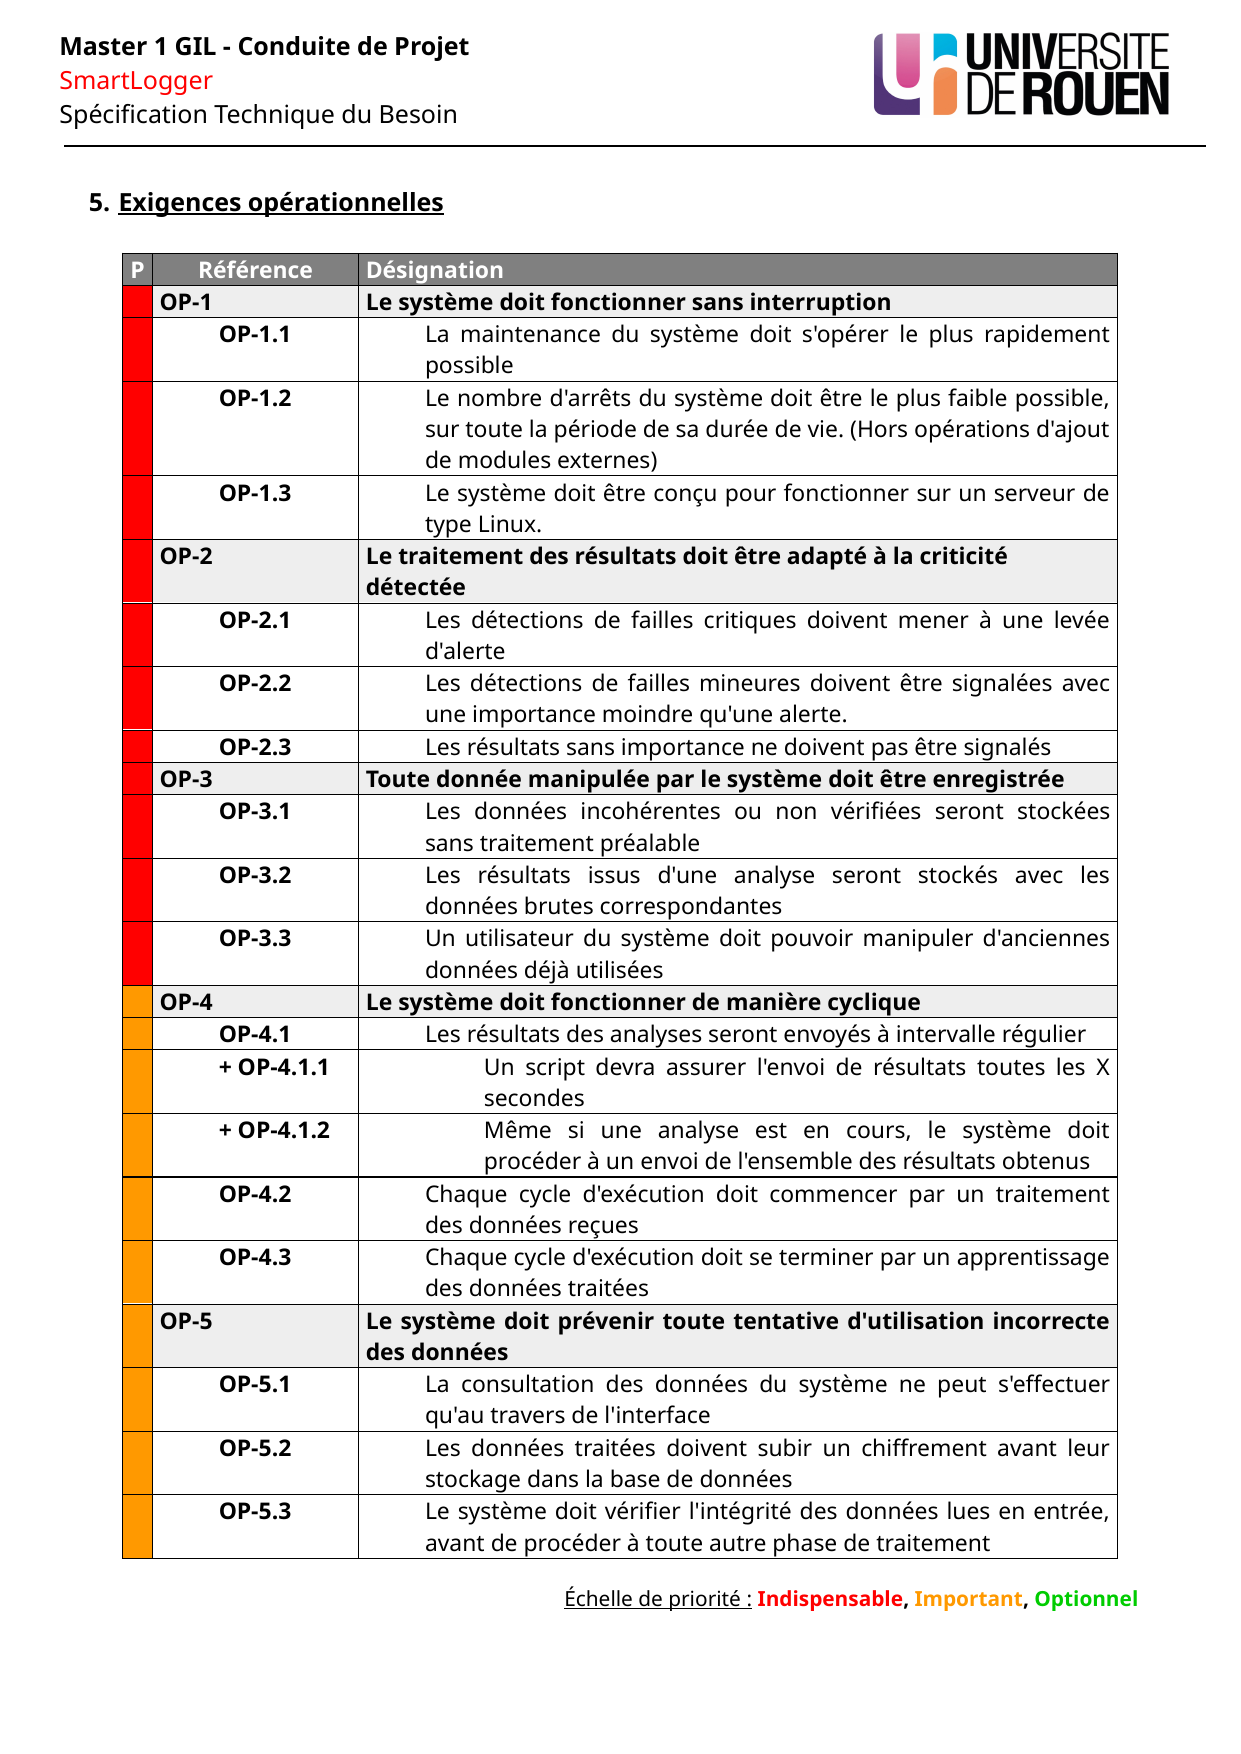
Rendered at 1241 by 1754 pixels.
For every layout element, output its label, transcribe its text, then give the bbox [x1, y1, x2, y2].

table_header Référence [153, 254, 358, 285]
table_cell Le système doit fonctionner de manière cyclique [359, 986, 1117, 1017]
table_cell OP-5 [153, 1305, 358, 1367]
table_cell [123, 286, 152, 317]
table_cell [123, 986, 152, 1017]
table_cell [123, 859, 152, 921]
table_cell [123, 763, 152, 794]
table_cell + OP-4.1.1 [153, 1050, 358, 1113]
table_cell Chaque cycle d'exécution doit se terminer par un apprentissage des données traitées [359, 1241, 1117, 1303]
table_cell Le système doit fonctionner sans interruption [359, 286, 1117, 317]
table_cell Un utilisateur du système doit pouvoir manipuler d'anciennes données déjà utilisées [359, 922, 1117, 985]
table_cell [123, 667, 152, 729]
table_cell [123, 1050, 152, 1113]
table_cell OP-4.1 [153, 1018, 358, 1049]
table_cell OP-3.1 [153, 795, 358, 858]
table_cell OP-3.3 [153, 922, 358, 985]
table_cell Même si une analyse est en cours, le système doit procéder à un envoi de l'ensemble des résultats obtenus [359, 1114, 1117, 1176]
table_cell Les données traitées doivent subir un chiffrement avant leur stockage dans la base de données [359, 1432, 1117, 1494]
table_cell La maintenance du système doit s'opérer le plus rapidement possible [359, 318, 1117, 381]
table_cell OP-2 [153, 540, 358, 602]
table_cell Les résultats des analyses seront envoyés à intervalle régulier [359, 1018, 1117, 1049]
table_cell Les données incohérentes ou non vérifiées seront stockées sans traitement préalable [359, 795, 1117, 858]
table_cell [123, 1305, 152, 1367]
table_cell Le système doit vérifier l'intégrité des données lues en entrée, avant de procéder à toute autre phase de traitement [359, 1495, 1117, 1558]
table_cell OP-2.3 [153, 731, 358, 762]
table_cell Le traitement des résultats doit être adapté à la criticité détectée [359, 540, 1117, 602]
table_cell Les résultats issus d'une analyse seront stockés avec les données brutes correspondantes [359, 859, 1117, 921]
table_cell Chaque cycle d'exécution doit commencer par un traitement des données reçues [359, 1178, 1117, 1240]
table_cell La consultation des données du système ne peut s'effectuer qu'au travers de l'interface [359, 1368, 1117, 1431]
table_cell [123, 1018, 152, 1049]
table_cell OP-5.3 [153, 1495, 358, 1558]
table_cell [123, 1114, 152, 1176]
table_cell [123, 382, 152, 475]
table_cell [123, 604, 152, 666]
table_cell OP-1 [153, 286, 358, 317]
table_header P [123, 254, 152, 285]
table_cell OP-4.3 [153, 1241, 358, 1303]
table_cell + OP-4.1.2 [153, 1114, 358, 1176]
table_cell [123, 795, 152, 858]
table_cell OP-1.1 [153, 318, 358, 381]
table_cell OP-3 [153, 763, 358, 794]
table_cell OP-2.1 [153, 604, 358, 666]
table_cell Le système doit être conçu pour fonctionner sur un serveur de type Linux. [359, 476, 1117, 539]
table_header Désignation [359, 254, 1117, 285]
table_cell Les détections de failles critiques doivent mener à une levée d'alerte [359, 604, 1117, 666]
table_cell [123, 540, 152, 602]
table_cell Un script devra assurer l'envoi de résultats toutes les X secondes [359, 1050, 1117, 1113]
table_cell [123, 922, 152, 985]
table_cell Les détections de failles mineures doivent être signalées avec une importance moindre qu'une alerte. [359, 667, 1117, 729]
subtitle Exigences opérationnelles [89, 184, 1181, 218]
table_cell OP-5.2 [153, 1432, 358, 1494]
table_cell Toute donnée manipulée par le système doit être enregistrée [359, 763, 1117, 794]
table_cell OP-3.2 [153, 859, 358, 921]
table_cell [123, 1368, 152, 1431]
subtitle Échelle de priorité : Indispensable, Important, Optionnel [133, 1584, 1181, 1612]
table_cell [123, 731, 152, 762]
table_cell [123, 1178, 152, 1240]
table_cell Les résultats sans importance ne doivent pas être signalés [359, 731, 1117, 762]
table_cell OP-5.1 [153, 1368, 358, 1431]
table_cell [123, 1495, 152, 1558]
table_cell [123, 1241, 152, 1303]
table_cell [123, 476, 152, 539]
picture [872, 32, 1170, 118]
table_cell [123, 318, 152, 381]
table_cell Le nombre d'arrêts du système doit être le plus faible possible, sur toute la période de sa durée de vie. (Hors opérations d'ajout de modules externes) [359, 382, 1117, 475]
table_cell OP-1.3 [153, 476, 358, 539]
table_cell OP-1.2 [153, 382, 358, 475]
table_cell OP-4 [153, 986, 358, 1017]
table_cell OP-4.2 [153, 1178, 358, 1240]
table_cell OP-2.2 [153, 667, 358, 729]
table_cell [123, 1432, 152, 1494]
table_cell Le système doit prévenir toute tentative d'utilisation incorrecte des données [359, 1305, 1117, 1367]
